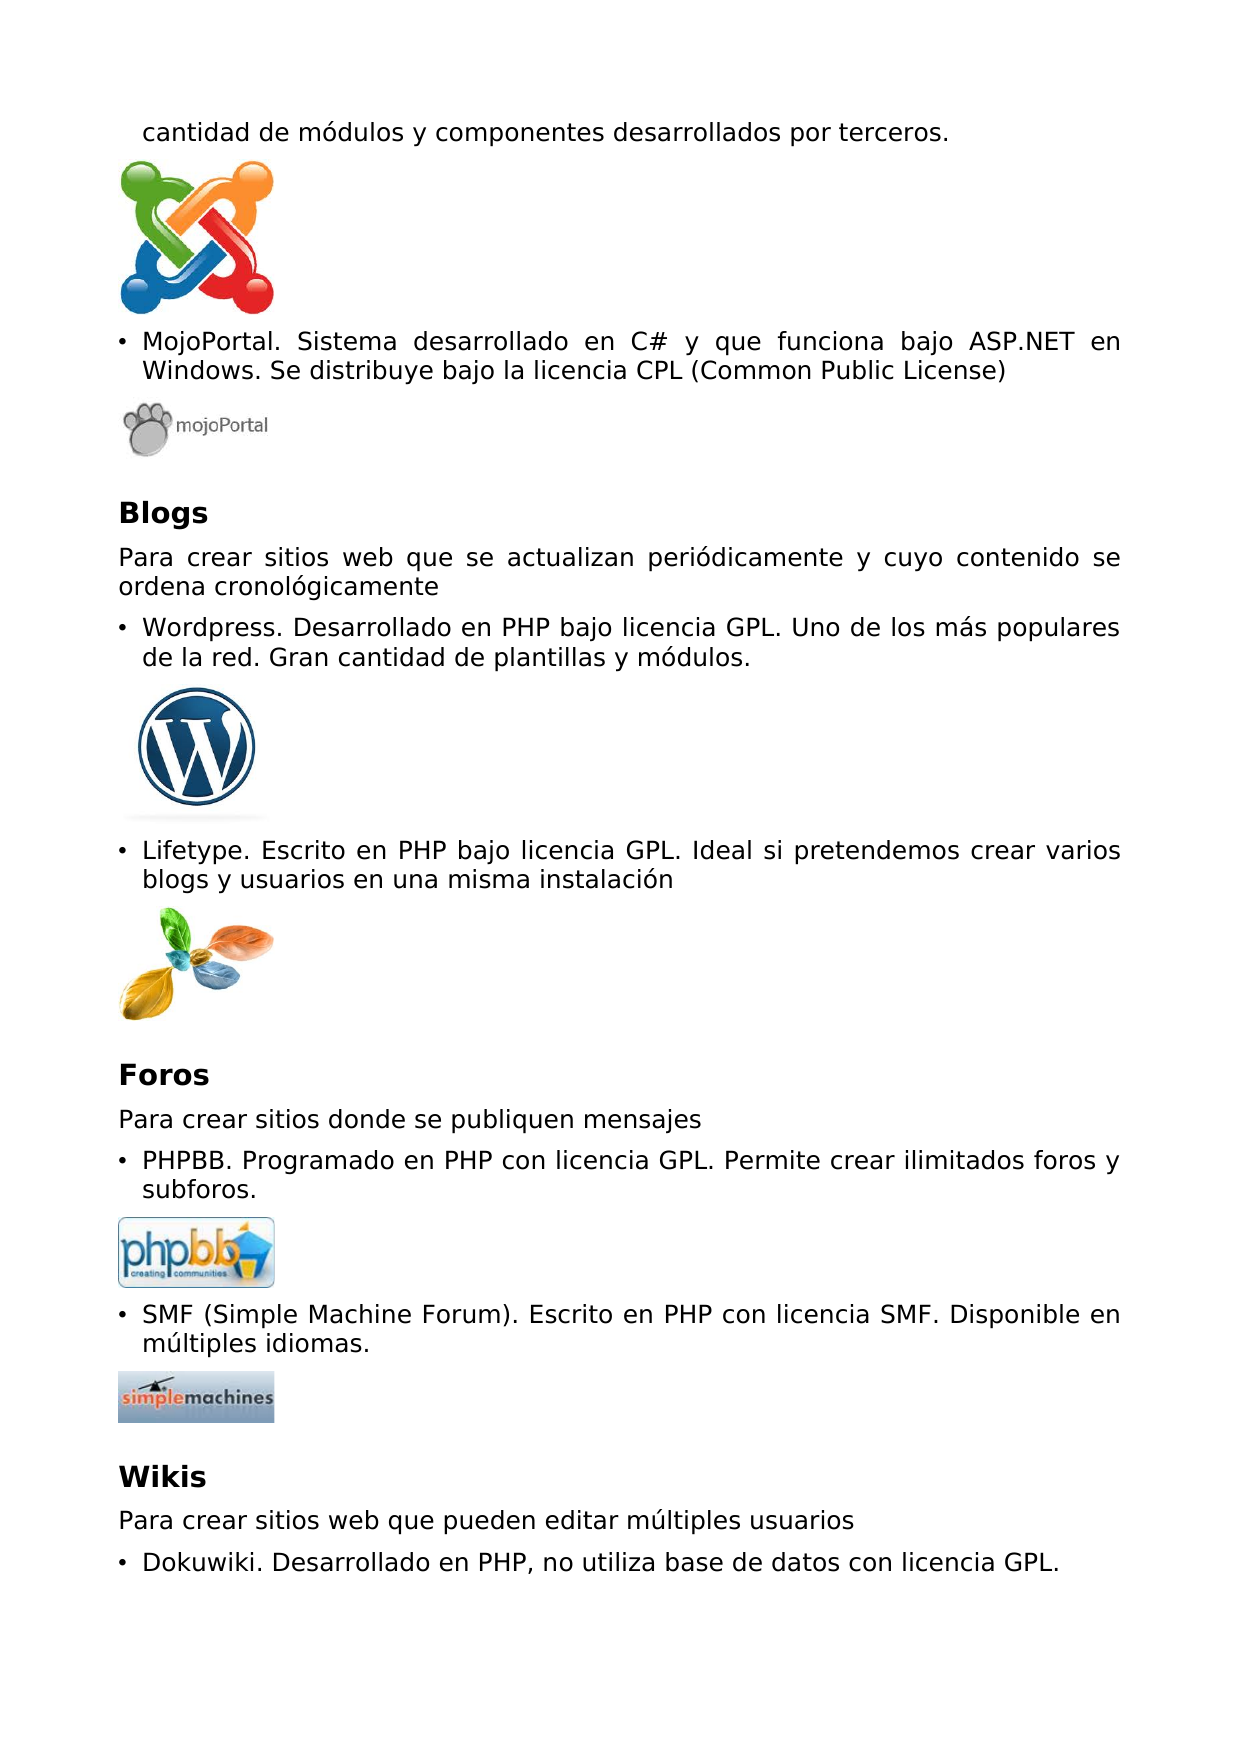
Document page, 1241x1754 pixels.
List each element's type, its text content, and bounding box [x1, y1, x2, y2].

list Lifetype. Escrito en PHP bajo licencia GPL. Ideal si pretendemos crear varios blogs y usuarios en una misma instalación [118, 836, 1122, 894]
text Para crear sitios donde se publiquen mensajes [118, 1105, 1122, 1134]
list PHPBB. Programado en PHP con licencia GPL. Permite crear ilimitados foros y subforos. [118, 1146, 1122, 1205]
subtitle Foros [118, 1058, 1122, 1092]
list Dokuwiki. Desarrollado en PHP, no utiliza base de datos con licencia GPL. [118, 1548, 1122, 1577]
list Wordpress. Desarrollado en PHP bajo licencia GPL. Uno de los más populares de la red. Gran cantidad de plantillas y módulos. [118, 613, 1122, 672]
picture [118, 906, 275, 1021]
subtitle Blogs [118, 496, 1122, 530]
list SMF (Simple Machine Forum). Escrito en PHP con licencia SMF. Disponible en múltiples idiomas. [118, 1300, 1122, 1358]
picture [118, 1371, 275, 1423]
subtitle Wikis [118, 1460, 1122, 1494]
picture [118, 684, 275, 824]
text Para crear sitios web que pueden editar múltiples usuarios [118, 1506, 1122, 1536]
picture [118, 159, 275, 315]
text Para crear sitios web que se actualizan periódicamente y cuyo contenido se ordena cronológicamente [118, 543, 1122, 601]
picture [118, 1217, 275, 1288]
list cantidad de módulos y componentes desarrollados por terceros. [118, 118, 1122, 147]
picture [118, 397, 275, 459]
list MojoPortal. Sistema desarrollado en C# y que funciona bajo ASP.NET en Windows. Se distribuye bajo la licencia CPL (Common Public License) [118, 327, 1122, 385]
